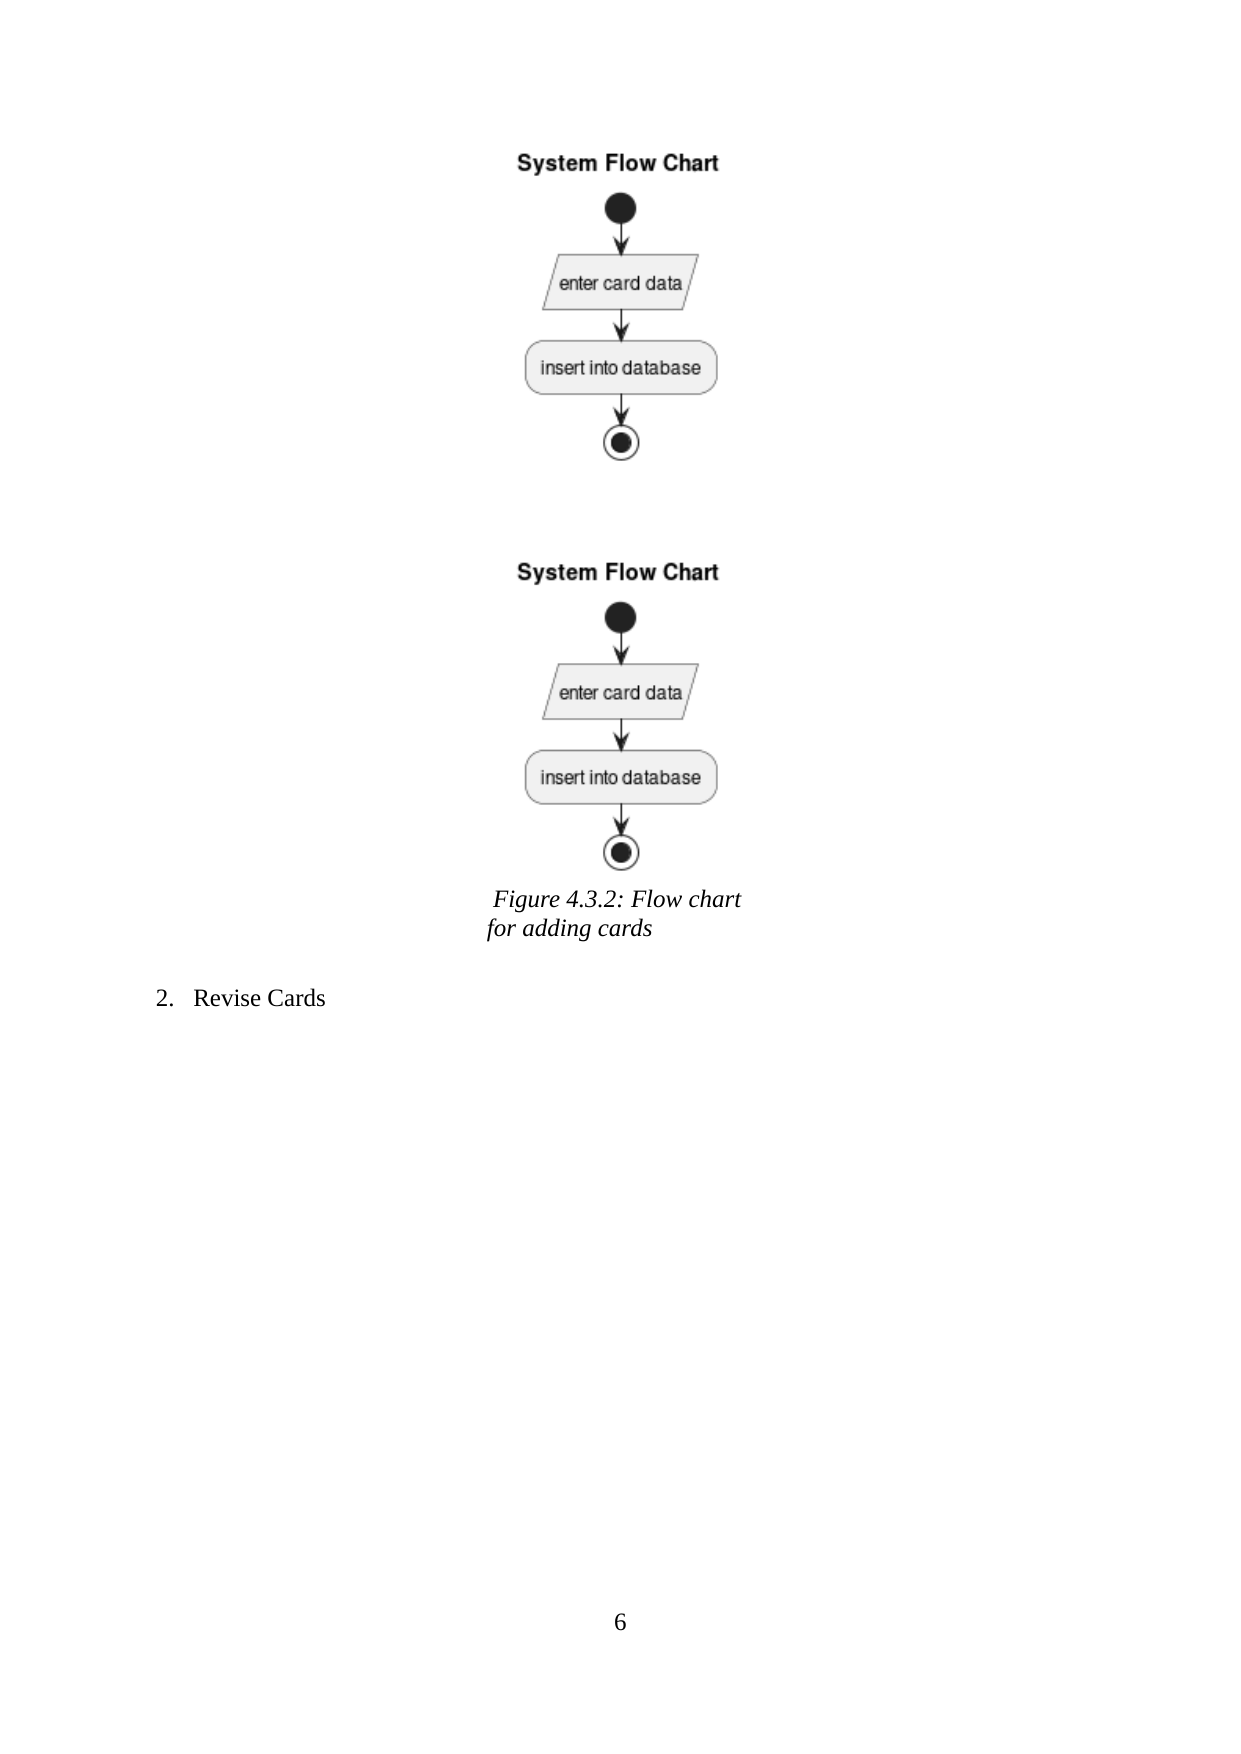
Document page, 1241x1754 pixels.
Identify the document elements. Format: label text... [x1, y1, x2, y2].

list Figure 4.3.2: Flow chart for adding cards [487, 885, 754, 942]
list Revise Cards [156, 983, 1122, 1012]
